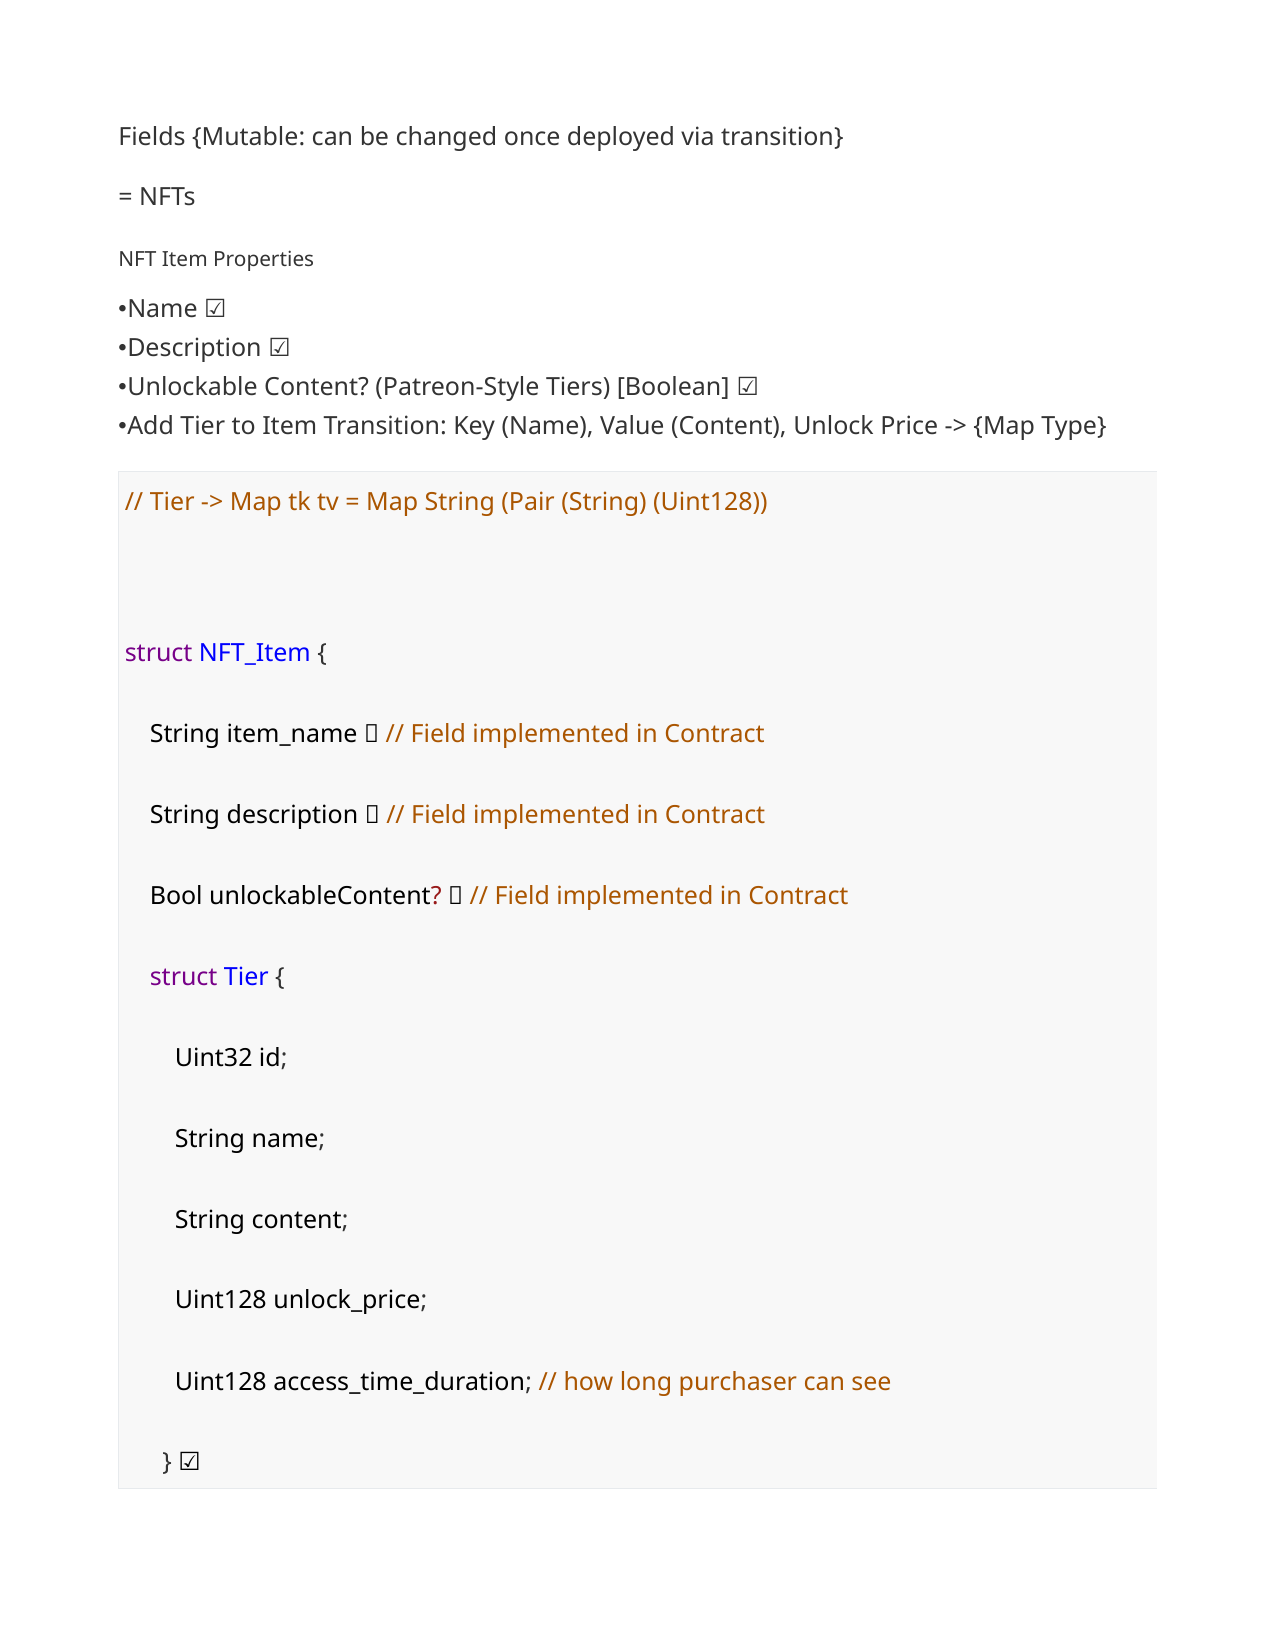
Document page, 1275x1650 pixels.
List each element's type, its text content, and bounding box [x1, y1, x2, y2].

list String name; [119, 1108, 1157, 1154]
list Uint128 unlock_price; [119, 1269, 1157, 1316]
list } ☑️ [119, 1431, 1157, 1488]
list String item_name ✅ // Field implemented in Contract [119, 703, 1157, 750]
list Name ☑️ [118, 291, 1157, 324]
subtitle Fields {Mutable: can be changed once deployed via transition} [118, 118, 1157, 152]
list // Tier -> Map tk tv = Map String (Pair (String) (Uint128)) [119, 472, 1157, 517]
list ​ [119, 552, 1157, 588]
list String content; [119, 1189, 1157, 1235]
list String description ✅ // Field implemented in Contract [119, 784, 1157, 831]
list Description ☑️ [118, 330, 1157, 364]
list Unlockable Content? (Patreon-Style Tiers) [Boolean] ☑️ [118, 369, 1157, 403]
list Add Tier to Item Transition: Key (Name), Value (Content), Unlock Price -> {Map Type} [118, 408, 1157, 442]
subtitle NFT Item Properties [118, 244, 1157, 273]
list Uint32 id; [119, 1027, 1157, 1073]
list struct NFT_Item { [119, 622, 1157, 669]
list struct Tier { [119, 946, 1157, 992]
list Bool unlockableContent? ✅ // Field implemented in Contract [119, 865, 1157, 912]
text = NFTs [118, 178, 1157, 212]
list Uint128 access_time_duration; // how long purchaser can see [119, 1351, 1157, 1397]
